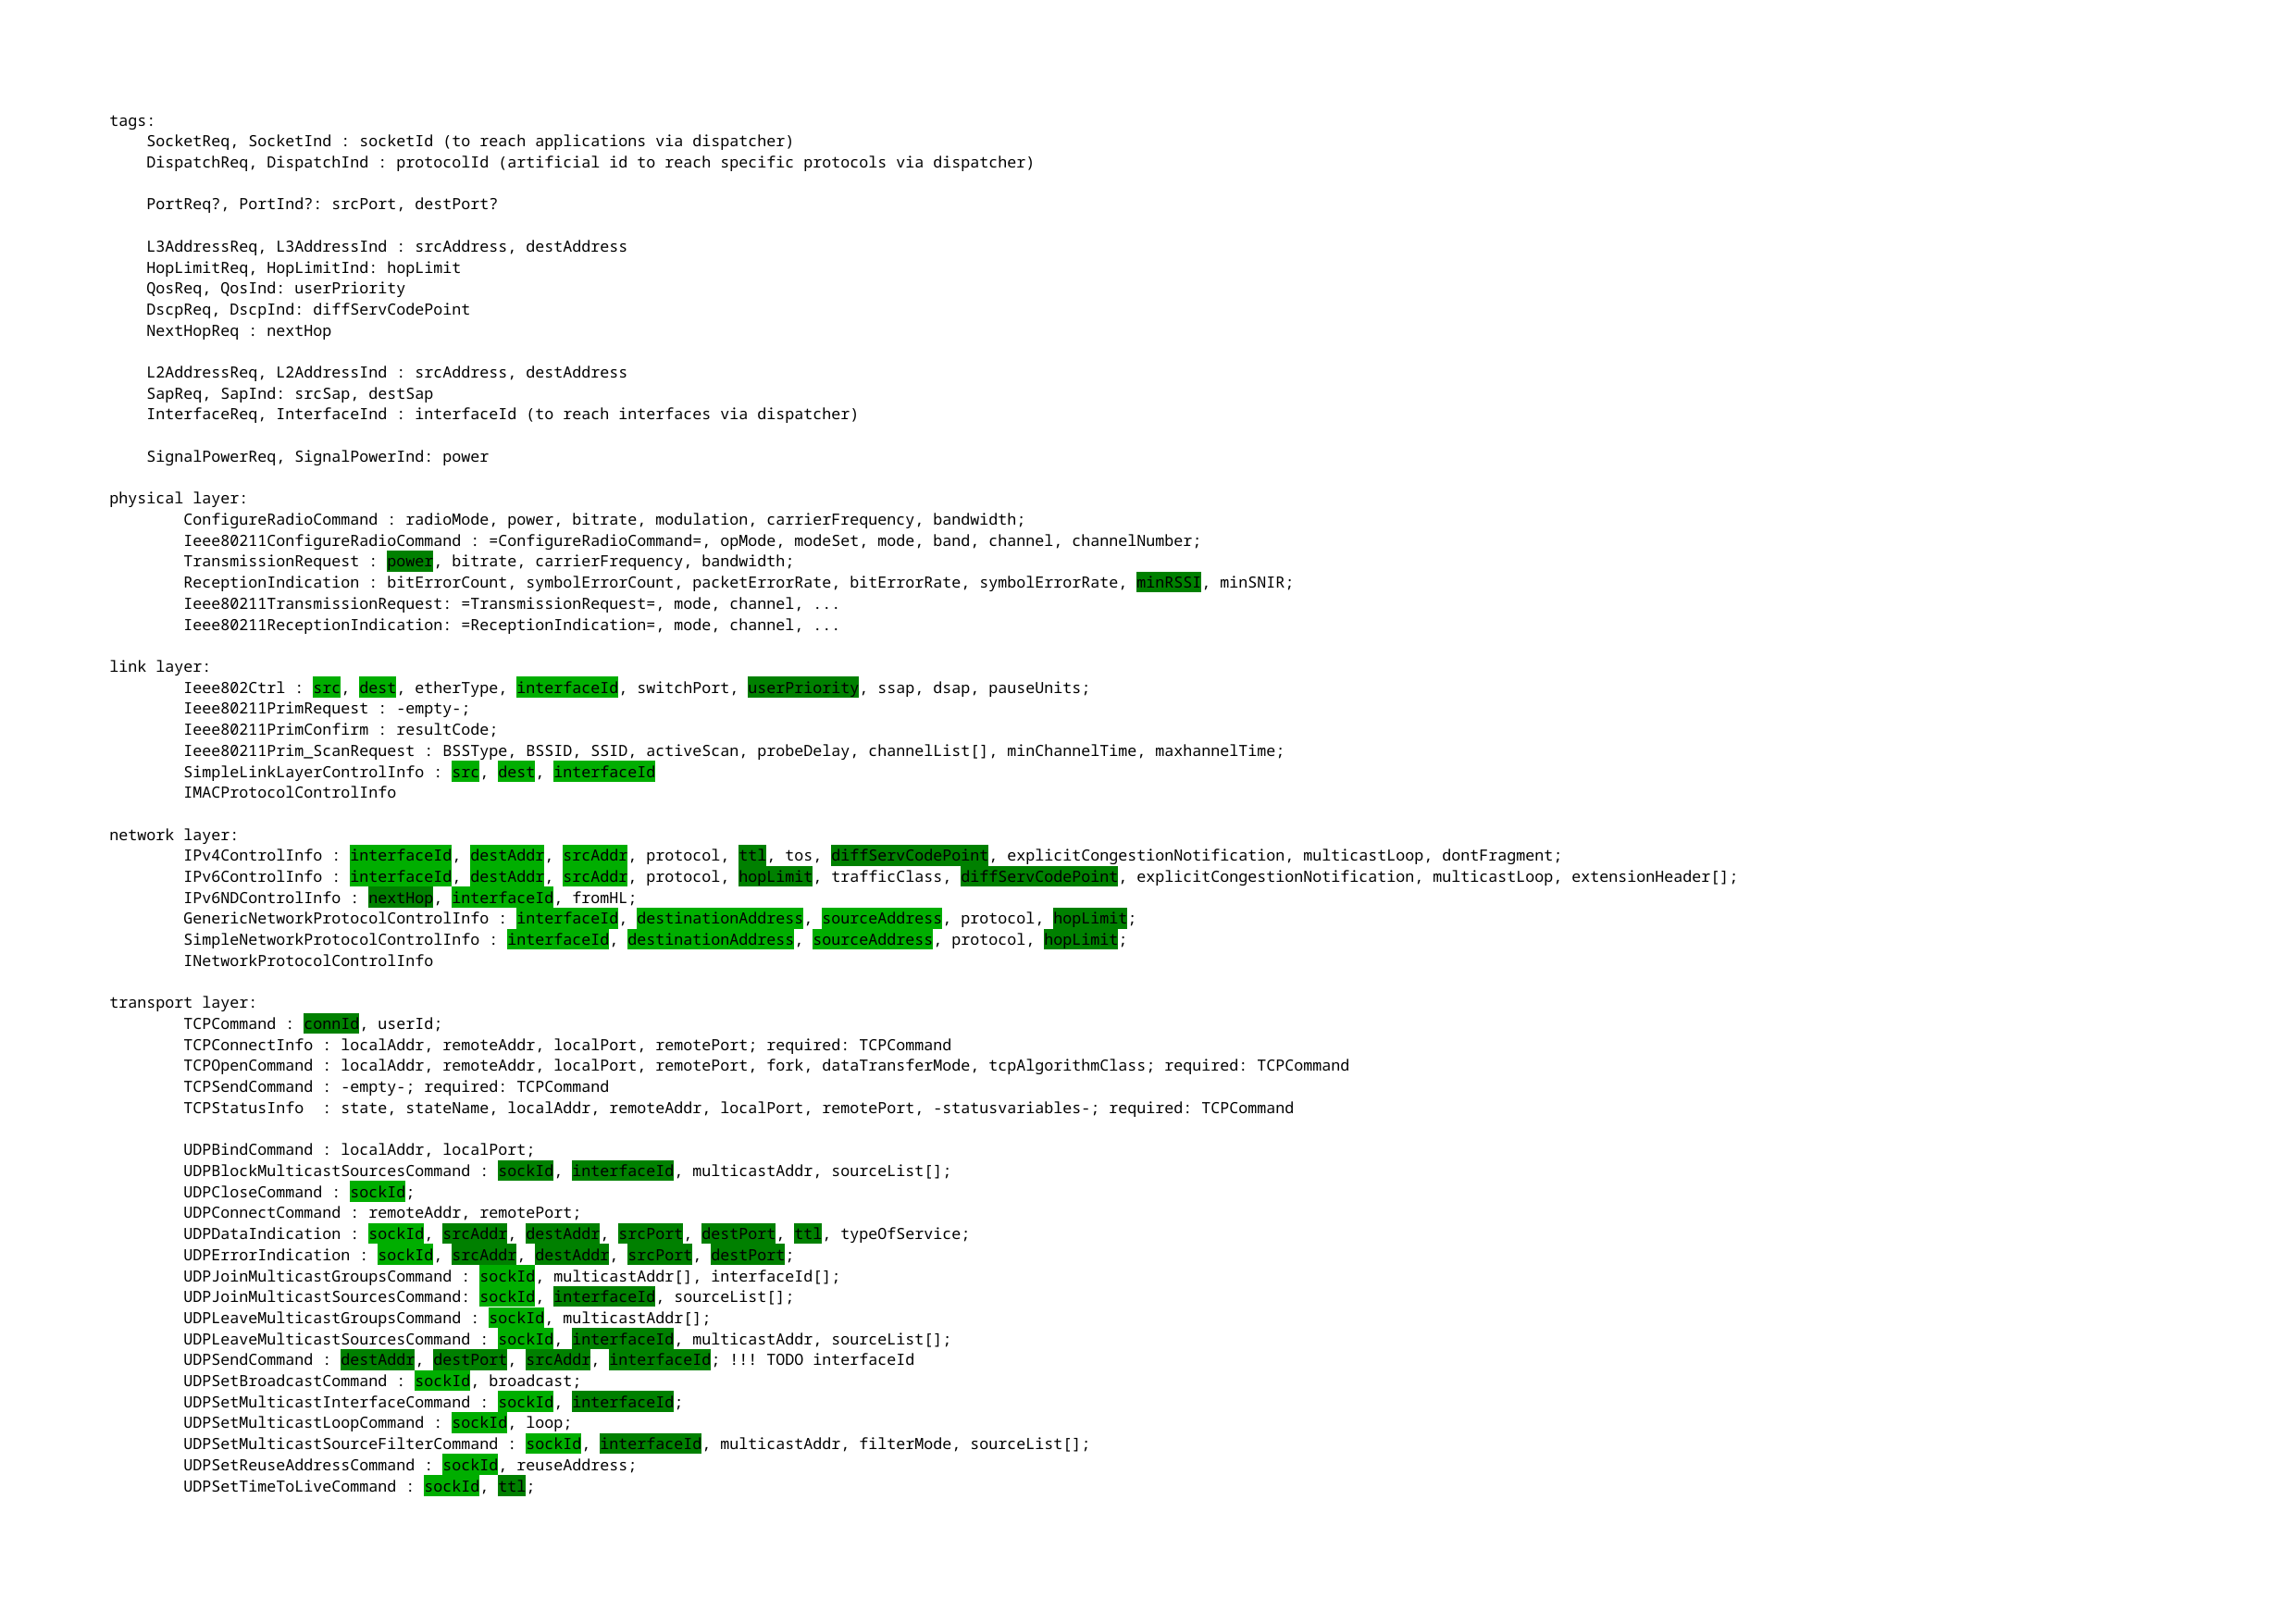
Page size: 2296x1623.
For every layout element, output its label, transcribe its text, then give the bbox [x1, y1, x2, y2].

text UDPSendCommand : destAddr, destPort, srcAddr, interfaceId; !!! TODO interfaceId [109, 1349, 2186, 1370]
text Ieee80211TransmissionRequest: =TransmissionRequest=, mode, channel, ... [109, 592, 2186, 613]
text L3AddressReq, L3AddressInd : srcAddress, destAddress [109, 235, 2186, 256]
text network layer: [109, 824, 2186, 845]
text physical layer: [109, 488, 2186, 508]
text ReceptionIndication : bitErrorCount, symbolErrorCount, packetErrorRate, bitErrorRate, symbolErrorRate, minRSSI, minSNIR; [109, 572, 2186, 592]
text SimpleNetworkProtocolControlInfo : interfaceId, destinationAddress, sourceAddress, protocol, hopLimit; [109, 929, 2186, 949]
text InterfaceReq, InterfaceInd : interfaceId (to reach interfaces via dispatcher) [109, 403, 2186, 425]
text ConfigureRadioCommand : radioMode, power, bitrate, modulation, carrierFrequency, bandwidth; [109, 508, 2186, 529]
text SimpleLinkLayerControlInfo : src, dest, interfaceId [109, 761, 2186, 782]
text NextHopReq : nextHop [109, 319, 2186, 341]
text IMACProtocolControlInfo [109, 782, 2186, 802]
text SocketReq, SocketInd : socketId (to reach applications via dispatcher) [109, 130, 2186, 151]
text TCPConnectInfo : localAddr, remoteAddr, localPort, remotePort; required: TCPCommand [109, 1034, 2186, 1055]
text TCPCommand : connId, userId; [109, 1012, 2186, 1034]
text Ieee80211PrimConfirm : resultCode; [109, 719, 2186, 739]
text UDPDataIndication : sockId, srcAddr, destAddr, srcPort, destPort, ttl, typeOfService; [109, 1223, 2186, 1244]
text UDPJoinMulticastGroupsCommand : sockId, multicastAddr[], interfaceId[]; [109, 1265, 2186, 1286]
text transport layer: [109, 992, 2186, 1012]
text HopLimitReq, HopLimitInd: hopLimit [109, 256, 2186, 278]
text UDPBlockMulticastSourcesCommand : sockId, interfaceId, multicastAddr, sourceList[]; [109, 1159, 2186, 1181]
text INetworkProtocolControlInfo [109, 949, 2186, 971]
text UDPErrorIndication : sockId, srcAddr, destAddr, srcPort, destPort; [109, 1244, 2186, 1265]
text TCPSendCommand : -empty-; required: TCPCommand [109, 1076, 2186, 1096]
text PortReq?, PortInd?: srcPort, destPort? [109, 193, 2186, 215]
text SignalPowerReq, SignalPowerInd: power [109, 445, 2186, 466]
text QosReq, QosInd: userPriority [109, 278, 2186, 298]
text Ieee80211PrimRequest : -empty-; [109, 698, 2186, 719]
text Ieee802Ctrl : src, dest, etherType, interfaceId, switchPort, userPriority, ssap, dsap, pauseUnits; [109, 676, 2186, 698]
text tags: [109, 109, 2186, 130]
text UDPSetMulticastLoopCommand : sockId, loop; [109, 1412, 2186, 1433]
text Ieee80211Prim_ScanRequest : BSSType, BSSID, SSID, activeScan, probeDelay, channelList[], minChannelTime, maxhannelTime; [109, 739, 2186, 761]
text TCPOpenCommand : localAddr, remoteAddr, localPort, remotePort, fork, dataTransferMode, tcpAlgorithmClass; required: TCPCommand [109, 1055, 2186, 1076]
text DispatchReq, DispatchInd : protocolId (artificial id to reach specific protocols via dispatcher) [109, 151, 2186, 172]
text GenericNetworkProtocolControlInfo : interfaceId, destinationAddress, sourceAddress, protocol, hopLimit; [109, 908, 2186, 929]
text SapReq, SapInd: srcSap, destSap [109, 382, 2186, 403]
text UDPSetMulticastInterfaceCommand : sockId, interfaceId; [109, 1391, 2186, 1412]
text TCPStatusInfo : state, stateName, localAddr, remoteAddr, localPort, remotePort, -statusvariables-; required: TCPCommand [109, 1096, 2186, 1118]
text IPv6ControlInfo : interfaceId, destAddr, srcAddr, protocol, hopLimit, trafficClass, diffServCodePoint, explicitCongestionNotification, multicastLoop, extensionHeader[]; [109, 866, 2186, 886]
text UDPCloseCommand : sockId; [109, 1181, 2186, 1202]
text UDPSetTimeToLiveCommand : sockId, ttl; [109, 1475, 2186, 1496]
text link layer: [109, 655, 2186, 676]
text L2AddressReq, L2AddressInd : srcAddress, destAddress [109, 362, 2186, 382]
text UDPConnectCommand : remoteAddr, remotePort; [109, 1202, 2186, 1223]
text UDPJoinMulticastSourcesCommand: sockId, interfaceId, sourceList[]; [109, 1286, 2186, 1307]
text IPv6NDControlInfo : nextHop, interfaceId, fromHL; [109, 886, 2186, 908]
text UDPLeaveMulticastGroupsCommand : sockId, multicastAddr[]; [109, 1307, 2186, 1328]
text UDPSetMulticastSourceFilterCommand : sockId, interfaceId, multicastAddr, filterMode, sourceList[]; [109, 1433, 2186, 1454]
text Ieee80211ConfigureRadioCommand : =ConfigureRadioCommand=, opMode, modeSet, mode, band, channel, channelNumber; [109, 529, 2186, 551]
text UDPBindCommand : localAddr, localPort; [109, 1139, 2186, 1159]
text UDPSetReuseAddressCommand : sockId, reuseAddress; [109, 1454, 2186, 1475]
text UDPLeaveMulticastSourcesCommand : sockId, interfaceId, multicastAddr, sourceList[]; [109, 1328, 2186, 1349]
text IPv4ControlInfo : interfaceId, destAddr, srcAddr, protocol, ttl, tos, diffServCodePoint, explicitCongestionNotification, multicastLoop, dontFragment; [109, 845, 2186, 866]
text DscpReq, DscpInd: diffServCodePoint [109, 298, 2186, 319]
text Ieee80211ReceptionIndication: =ReceptionIndication=, mode, channel, ... [109, 613, 2186, 635]
text UDPSetBroadcastCommand : sockId, broadcast; [109, 1370, 2186, 1391]
text TransmissionRequest : power, bitrate, carrierFrequency, bandwidth; [109, 551, 2186, 572]
